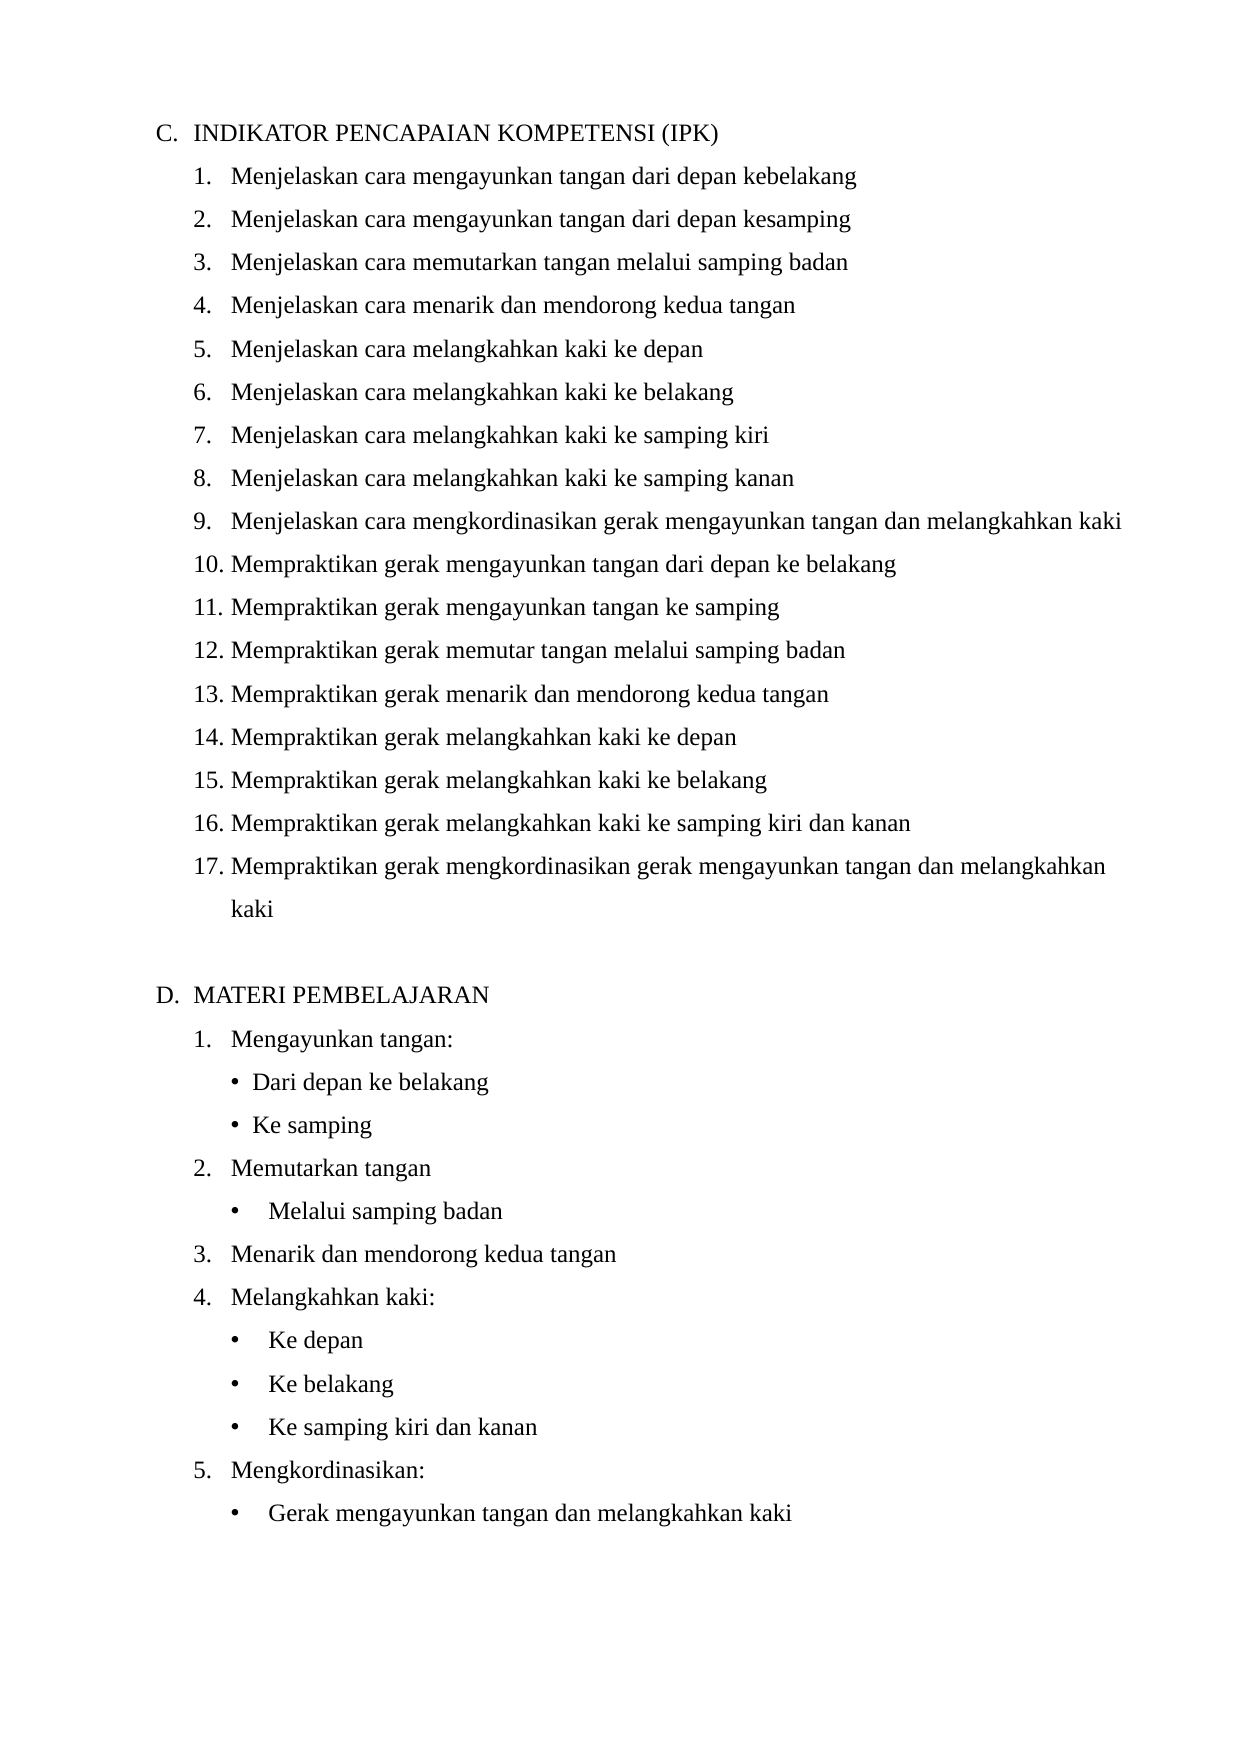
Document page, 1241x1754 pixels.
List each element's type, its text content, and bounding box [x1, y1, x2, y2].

list Menjelaskan cara melangkahkan kaki ke depan [193, 334, 1122, 362]
list Mempraktikan gerak melangkahkan kaki ke depan [193, 722, 1122, 751]
list Menjelaskan cara mengkordinasikan gerak mengayunkan tangan dan melangkahkan kaki [193, 506, 1122, 535]
list Mempraktikan gerak mengayunkan tangan ke samping [193, 592, 1122, 621]
list Menarik dan mendorong kedua tangan [193, 1239, 1122, 1268]
list Mengayunkan tangan: [193, 1024, 1122, 1052]
list Menjelaskan cara mengayunkan tangan dari depan kebelakang [193, 161, 1122, 190]
list MATERI PEMBELAJARAN [156, 981, 1122, 1009]
list Melangkahkan kaki: [193, 1282, 1122, 1311]
list Melalui samping badan [231, 1196, 1122, 1225]
list Ke samping kiri dan kanan [231, 1412, 1122, 1441]
list Mengkordinasikan: [193, 1455, 1122, 1484]
list Menjelaskan cara melangkahkan kaki ke samping kanan [193, 463, 1122, 492]
list Mempraktikan gerak melangkahkan kaki ke belakang [193, 765, 1122, 794]
list Dari depan ke belakang [231, 1067, 1122, 1096]
list Menjelaskan cara melangkahkan kaki ke samping kiri [193, 420, 1122, 449]
list Mempraktikan gerak mengkordinasikan gerak mengayunkan tangan dan melangkahkan kaki [193, 851, 1122, 923]
list Gerak mengayunkan tangan dan melangkahkan kaki [231, 1498, 1122, 1527]
list Mempraktikan gerak memutar tangan melalui samping badan [193, 636, 1122, 664]
list Mempraktikan gerak menarik dan mendorong kedua tangan [193, 679, 1122, 707]
list Ke belakang [231, 1369, 1122, 1397]
list Menjelaskan cara melangkahkan kaki ke belakang [193, 377, 1122, 406]
list Memutarkan tangan [193, 1153, 1122, 1182]
list INDIKATOR PENCAPAIAN KOMPETENSI (IPK) [156, 118, 1122, 147]
list Ke samping [231, 1110, 1122, 1139]
list Ke depan [231, 1326, 1122, 1354]
list Menjelaskan cara menarik dan mendorong kedua tangan [193, 291, 1122, 319]
list Mempraktikan gerak mengayunkan tangan dari depan ke belakang [193, 549, 1122, 578]
list Menjelaskan cara memutarkan tangan melalui samping badan [193, 247, 1122, 276]
list Mempraktikan gerak melangkahkan kaki ke samping kiri dan kanan [193, 808, 1122, 837]
list Menjelaskan cara mengayunkan tangan dari depan kesamping [193, 204, 1122, 233]
